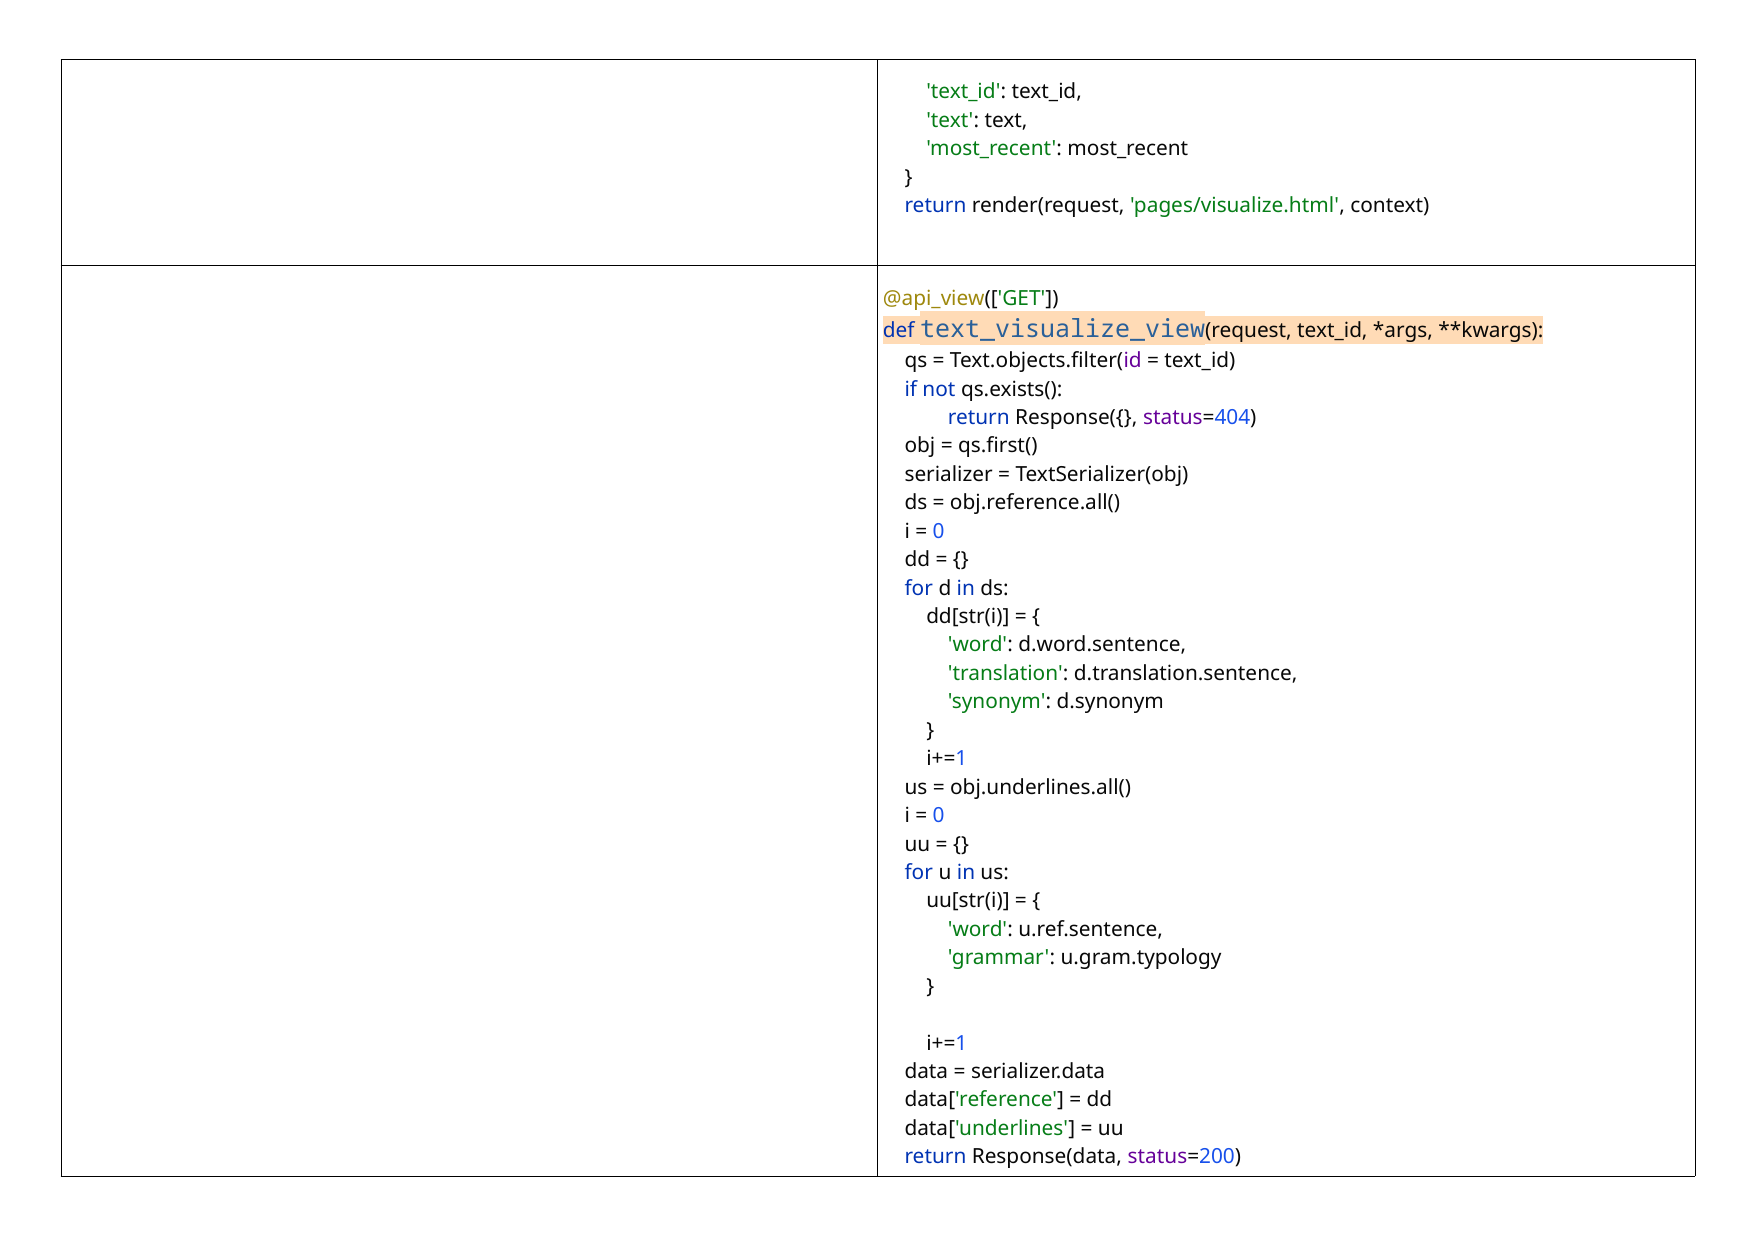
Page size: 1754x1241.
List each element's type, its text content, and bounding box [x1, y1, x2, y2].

table_cell [62, 266, 877, 1176]
table_cell 'text_id': text_id, 'text': text, 'most_recent': most_recent } return render(request, 'pages/visualize.html', context) [878, 60, 1695, 265]
table_cell [62, 60, 877, 265]
table_cell @api_view(['GET']) def text_visualize_view(request, text_id, *args, **kwargs): qs = Text.objects.filter(id = text_id) if not qs.exists(): return Response({}, status=404) obj = qs.first() serializer = TextSerializer(obj) ds = obj.reference.all() i = 0 dd = {} for d in ds: dd[str(i)] = { 'word': d.word.sentence, 'translation': d.translation.sentence, 'synonym': d.synonym } i+=1 us = obj.underlines.all() i = 0 uu = {} for u in us: uu[str(i)] = { 'word': u.ref.sentence, 'grammar': u.gram.typology } i+=1 data = serializer.data data['reference'] = dd data['underlines'] = uu return Response(data, status=200) [878, 266, 1695, 1176]
